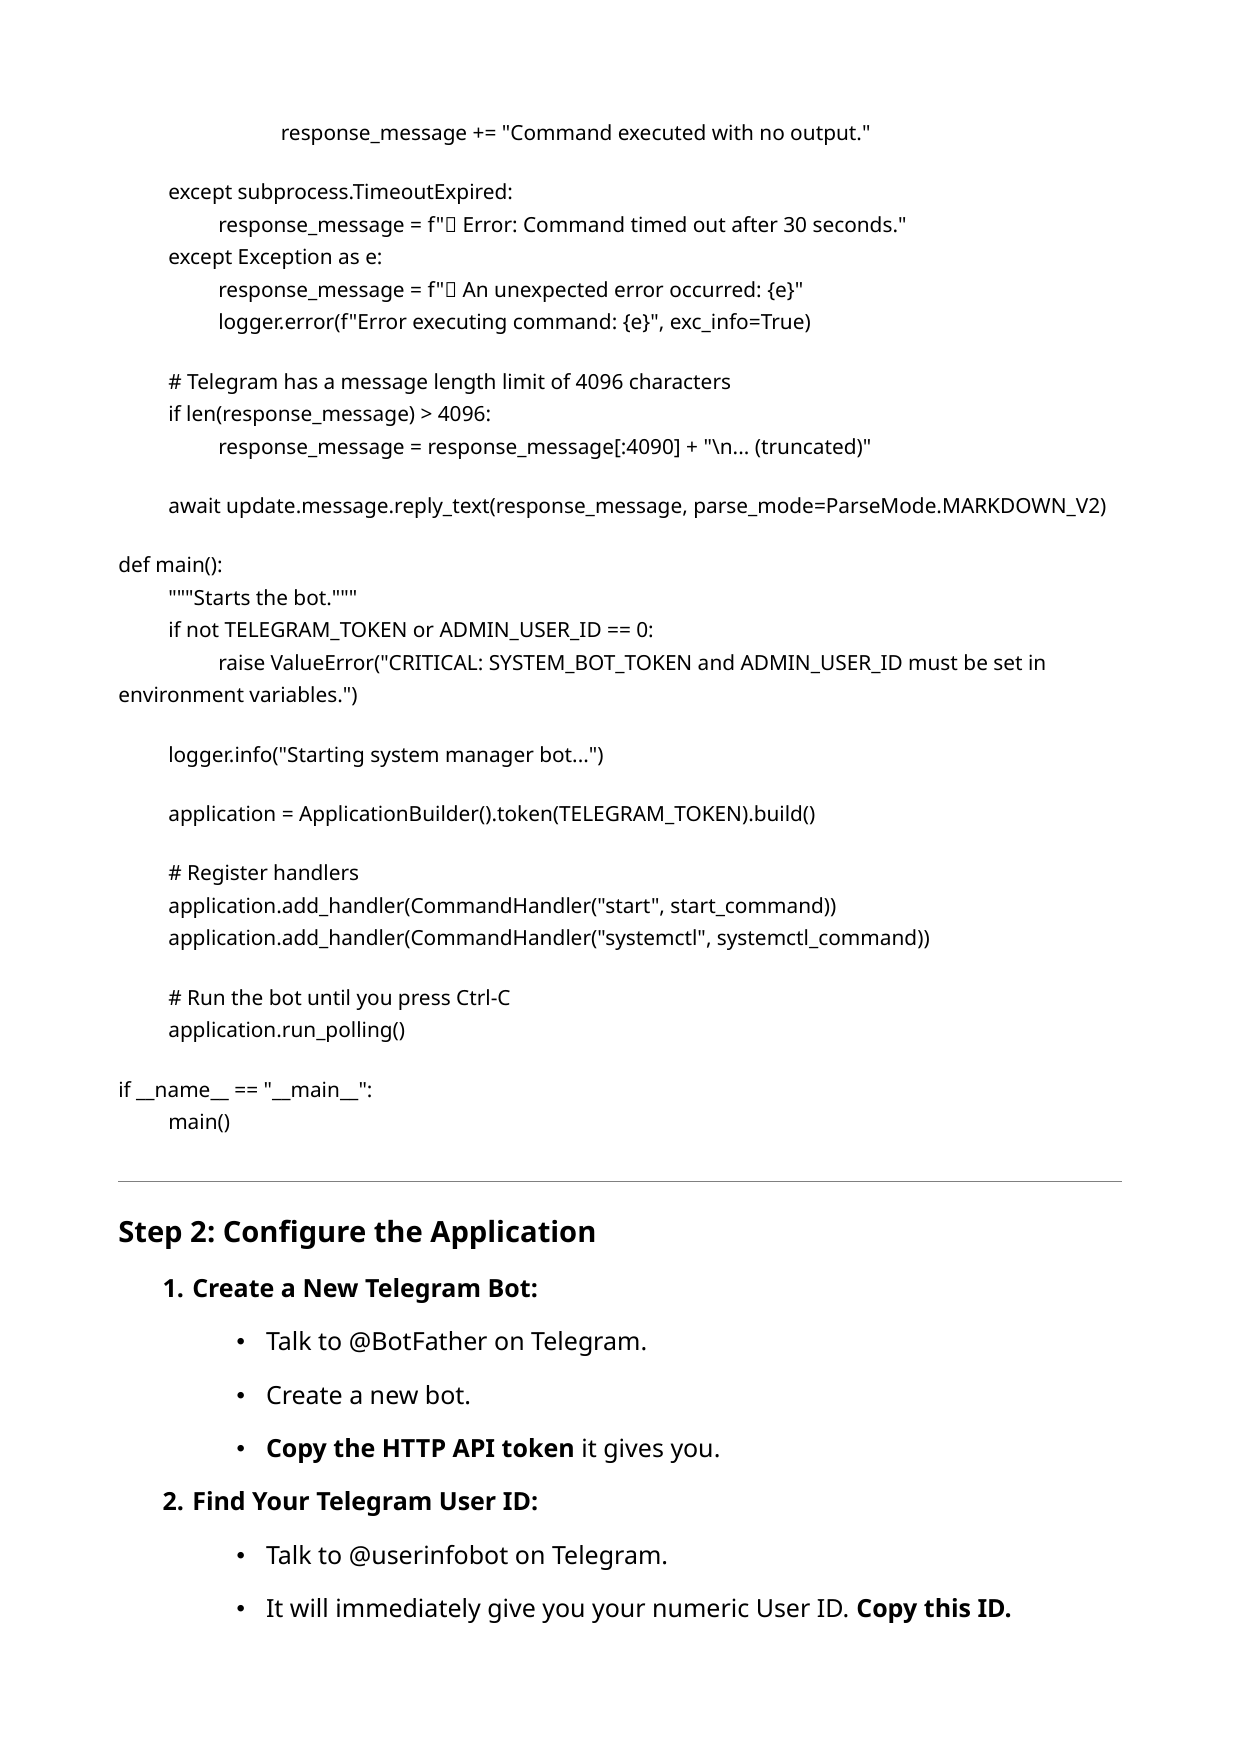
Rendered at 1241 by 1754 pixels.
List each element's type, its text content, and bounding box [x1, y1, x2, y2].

text await update.message.reply_text(response_message, parse_mode=ParseMode.MARKDOWN_V2) [118, 491, 1122, 520]
list It will immediately give you your numeric User ID. Copy this ID. [236, 1591, 1122, 1625]
text # Run the bot until you press Ctrl-C [118, 983, 1122, 1011]
text application = ApplicationBuilder().token(TELEGRAM_TOKEN).build() [118, 799, 1122, 828]
list Create a new bot. [236, 1377, 1122, 1411]
text application.run_polling() [118, 1015, 1122, 1044]
text except subprocess.TimeoutExpired: [118, 177, 1122, 206]
text # Telegram has a message length limit of 4096 characters [118, 367, 1122, 395]
text if __name__ == "__main__": [118, 1075, 1122, 1103]
text except Exception as e: [118, 242, 1122, 271]
text if len(response_message) > 4096: [118, 399, 1122, 428]
text logger.error(f"Error executing command: {e}", exc_info=True) [118, 307, 1122, 336]
list Find Your Telegram User ID: [162, 1484, 1122, 1518]
text application.add_handler(CommandHandler("systemctl", systemctl_command)) [118, 923, 1122, 952]
text logger.info("Starting system manager bot...") [118, 740, 1122, 768]
list Create a New Telegram Bot: [162, 1271, 1122, 1305]
list Talk to @userinfobot on Telegram. [236, 1537, 1122, 1571]
text response_message += "Command executed with no output." [118, 118, 1122, 147]
list Talk to @BotFather on Telegram. [236, 1324, 1122, 1358]
text application.add_handler(CommandHandler("start", start_command)) [118, 891, 1122, 919]
text raise ValueError("CRITICAL: SYSTEM_BOT_TOKEN and ADMIN_USER_ID must be set in environment variables.") [118, 648, 1122, 709]
text main() [118, 1107, 1122, 1136]
text response_message = response_message[:4090] + "\n... (truncated)" [118, 432, 1122, 460]
text """Starts the bot.""" [118, 583, 1122, 612]
subtitle Step 2: Configure the Application [118, 1211, 1122, 1251]
text def main(): [118, 551, 1122, 579]
text if not TELEGRAM_TOKEN or ADMIN_USER_ID == 0: [118, 616, 1122, 644]
list Copy the HTTP API token it gives you. [236, 1431, 1122, 1465]
text response_message = f"❌ Error: Command timed out after 30 seconds." [118, 210, 1122, 238]
text # Register handlers [118, 858, 1122, 887]
text response_message = f"❌ An unexpected error occurred: {e}" [118, 275, 1122, 303]
